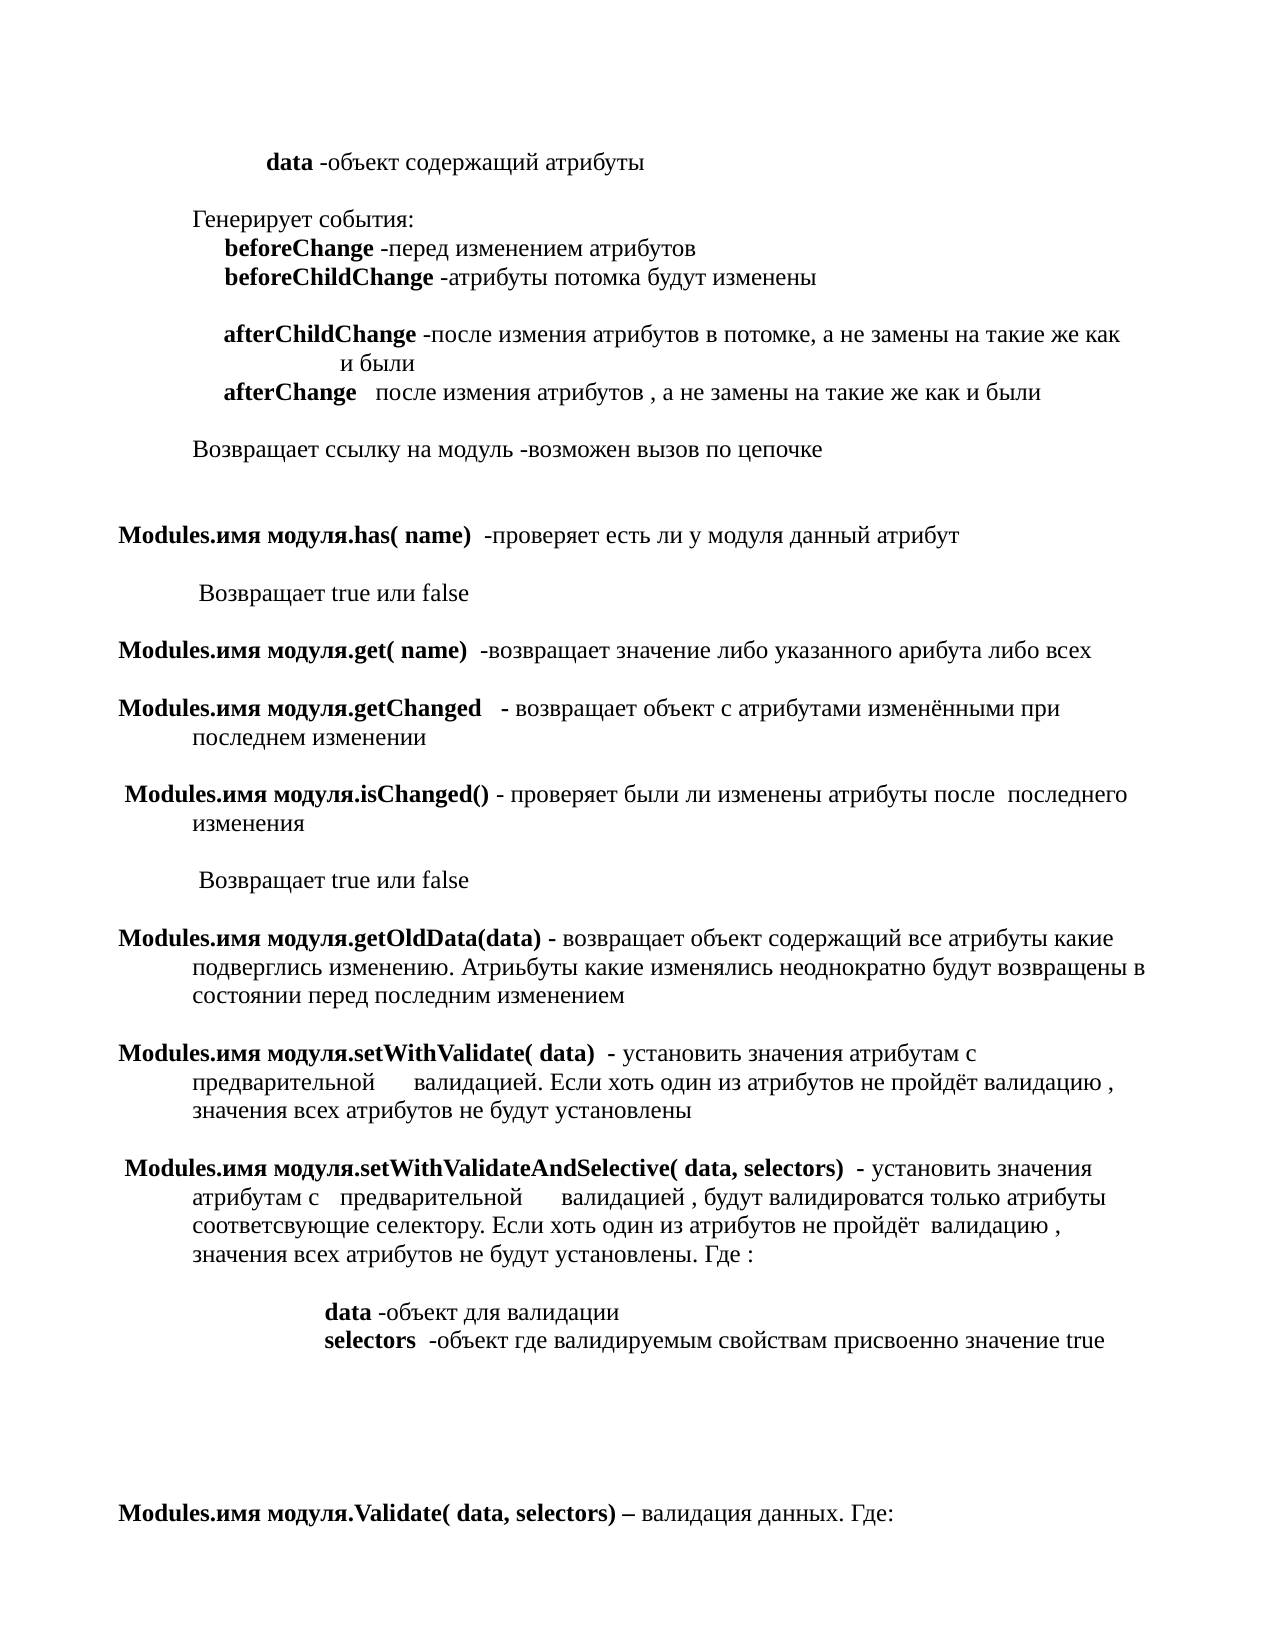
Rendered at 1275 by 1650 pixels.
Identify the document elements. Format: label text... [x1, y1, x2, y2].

text data -объект для валидации [118, 1297, 1157, 1326]
text selectors -объект где валидируемым свойствам присвоенно значение true [118, 1326, 1157, 1383]
text Modules.имя модуля.has( name) -проверяет есть ли у модуля данный атрибут [118, 521, 1157, 549]
text Возвращает true или false Modules.имя модуля.getOldData(data) - возвращает объект содержащий все атрибуты какие подверглись изменению. Атриьбуты какие изменялись неоднократно будут возвращены в состоянии перед последним изменением Modules.имя модуля.setWithValidate( data) - установить значения атрибутам с предварительной валидацией. Если хоть один из атрибутов не пройдёт валидацию , значения всех атрибутов не будут установлены Modules.имя модуля.setWithValidateAndSelective( data, selectors) - установить значения атрибутам с предварительной валидацией , будут валидироватся только атрибуты соответсвующие селектору. Если хоть один из атрибутов не пройдёт валидацию , значения всех атрибутов не будут установлены. Где : [118, 866, 1157, 1297]
text Возвращает true или false Modules.имя модуля.get( name) -возвращает значение либо указанного арибута либо всех Modules.имя модуля.getChanged - возвращает объект с атрибутами изменёнными при последнем изменении Modules.имя модуля.isChanged() - проверяет были ли изменены атрибуты после последнего изменения [118, 549, 1157, 837]
text data -объект содержащий атрибуты [118, 118, 1157, 204]
text Генерирует события: beforeChange -перед изменением атрибутов beforeChildChange -атрибуты потомка будут изменены [118, 204, 1157, 291]
text Modules.имя модуля.Validate( data, selectors) – валидация данных. Где: [118, 1498, 1157, 1527]
text afterChildChange -после измения атрибутов в потомке, а не замены на такие же как и были afterChange после измения атрибутов , а не замены на такие же как и были Возвращает ссылку на модуль -возможен вызов по цепочке [118, 319, 1157, 521]
